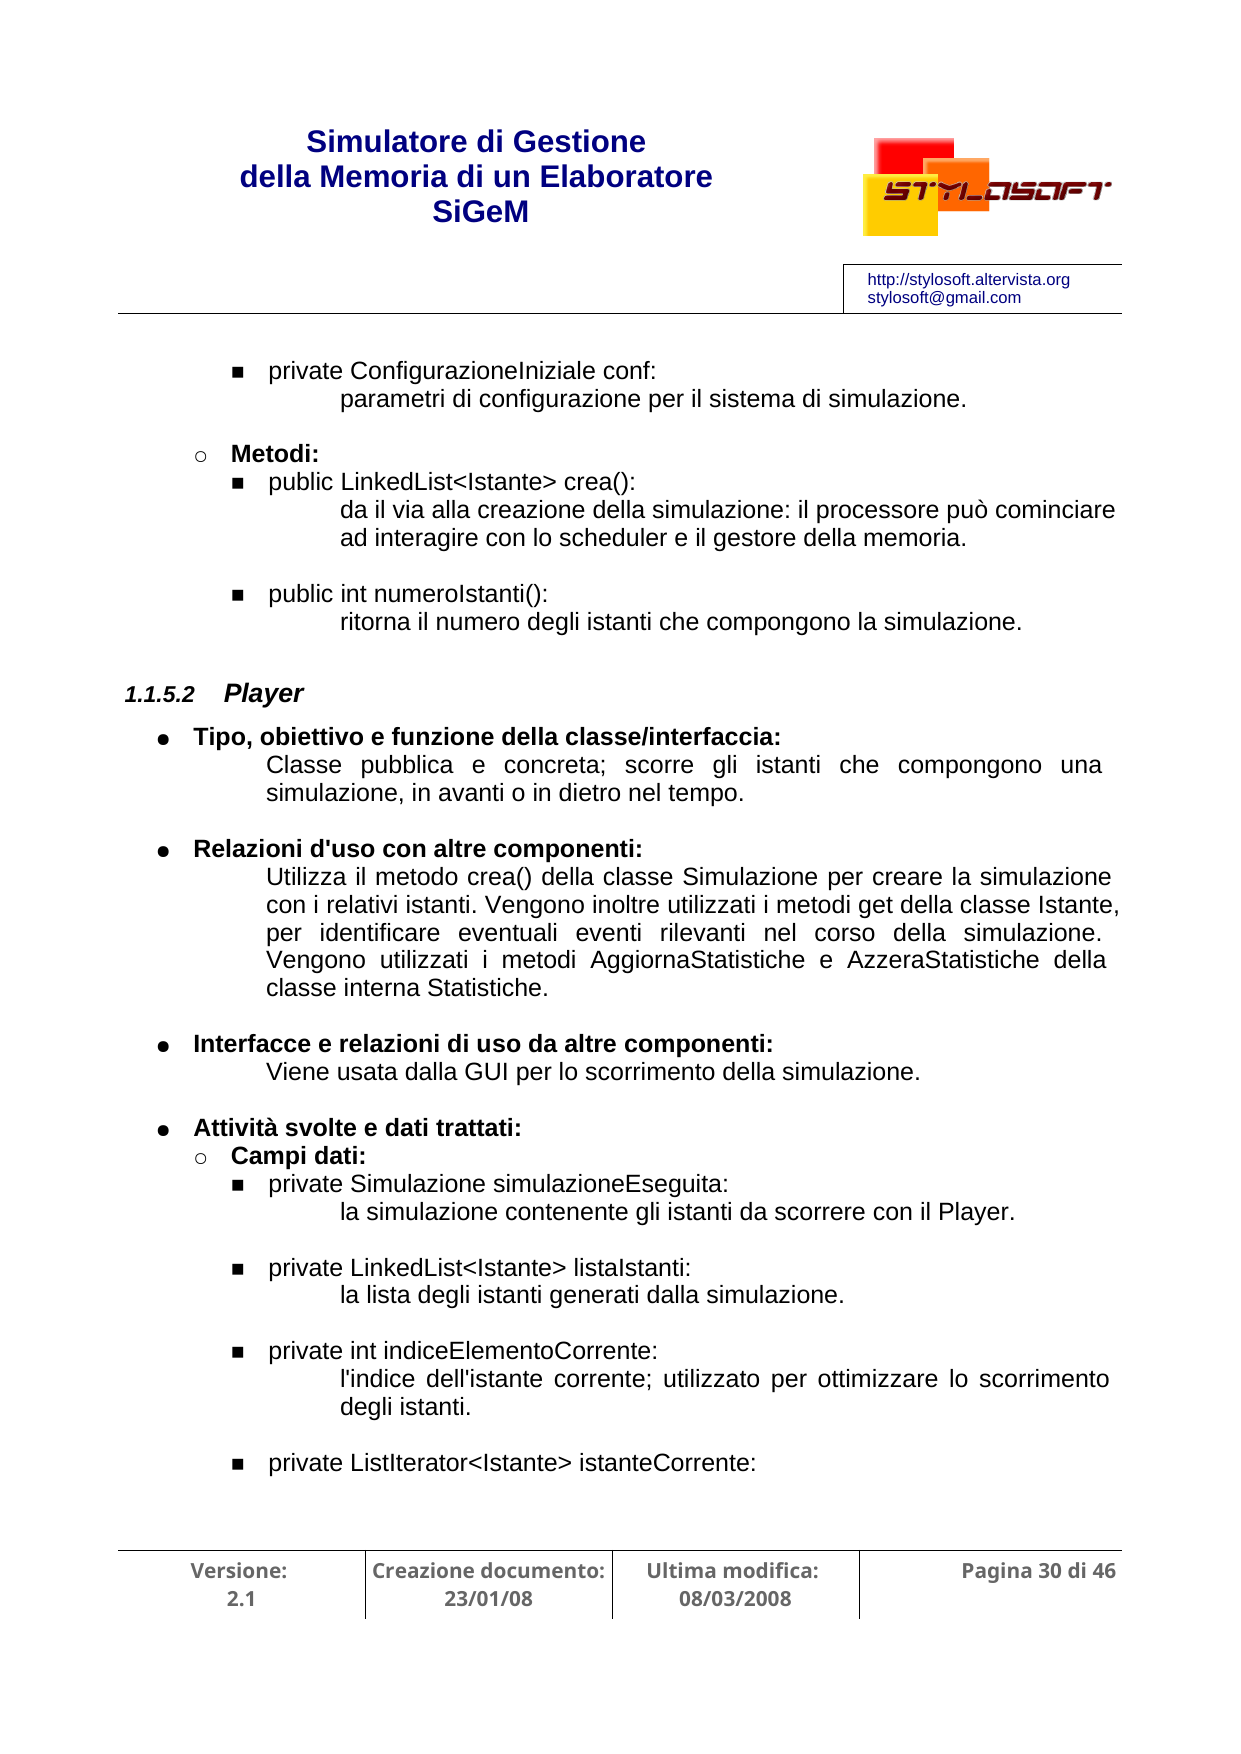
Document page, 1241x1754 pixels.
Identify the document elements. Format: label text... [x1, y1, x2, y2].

list private ConfigurazioneIniziale conf: [231, 357, 1122, 384]
list private int indiceElementoCorrente: [231, 1337, 1122, 1365]
list Viene usata dalla GUI per lo scorrimento della simulazione. [156, 1058, 1122, 1086]
text la lista degli istanti generati dalla simulazione. [118, 1281, 1122, 1309]
list private LinkedList<Istante> listaIstanti: [231, 1253, 1122, 1281]
list Utilizza il metodo crea() della classe Simulazione per creare la simulazione con i relativi istanti. Vengono inoltre utilizzati i metodi get della classe Istante, per identificare eventuali eventi rilevanti nel corso della simulazione. Vengono utilizzati i metodi AggiornaStatistiche e AzzeraStatistiche della classe interna Statistiche. [156, 862, 1122, 1002]
list public int numeroIstanti(): [231, 580, 1122, 608]
list Campi dati: [193, 1142, 1122, 1169]
text l'indice dell'istante corrente; utilizzato per ottimizzare lo scorrimento degli istanti. [118, 1365, 1122, 1421]
list Attività svolte e dati trattati: [156, 1114, 1122, 1142]
list private ListIterator<Istante> istanteCorrente: [231, 1449, 1122, 1477]
text parametri di configurazione per il sistema di simulazione. [118, 384, 1122, 412]
list public LinkedList<Istante> crea(): [231, 468, 1122, 496]
list Interfacce e relazioni di uso da altre componenti: [156, 1030, 1122, 1058]
picture [848, 123, 1117, 247]
list Tipo, obiettivo e funzione della classe/interfaccia: [156, 723, 1122, 751]
text da il via alla creazione della simulazione: il processore può cominciare [118, 496, 1122, 524]
text ad interagire con lo scheduler e il gestore della memoria. [118, 524, 1122, 552]
list Classe pubblica e concreta; scorre gli istanti che compongono una simulazione, in avanti o in dietro nel tempo. [156, 751, 1122, 807]
text la simulazione contenente gli istanti da scorrere con il Player. [118, 1197, 1122, 1225]
subtitle Player [118, 678, 1122, 708]
list private Simulazione simulazioneEseguita: [231, 1169, 1122, 1197]
list Relazioni d'uso con altre componenti: [156, 834, 1122, 862]
text ritorna il numero degli istanti che compongono la simulazione. [118, 608, 1122, 636]
list Metodi: [193, 440, 1122, 468]
